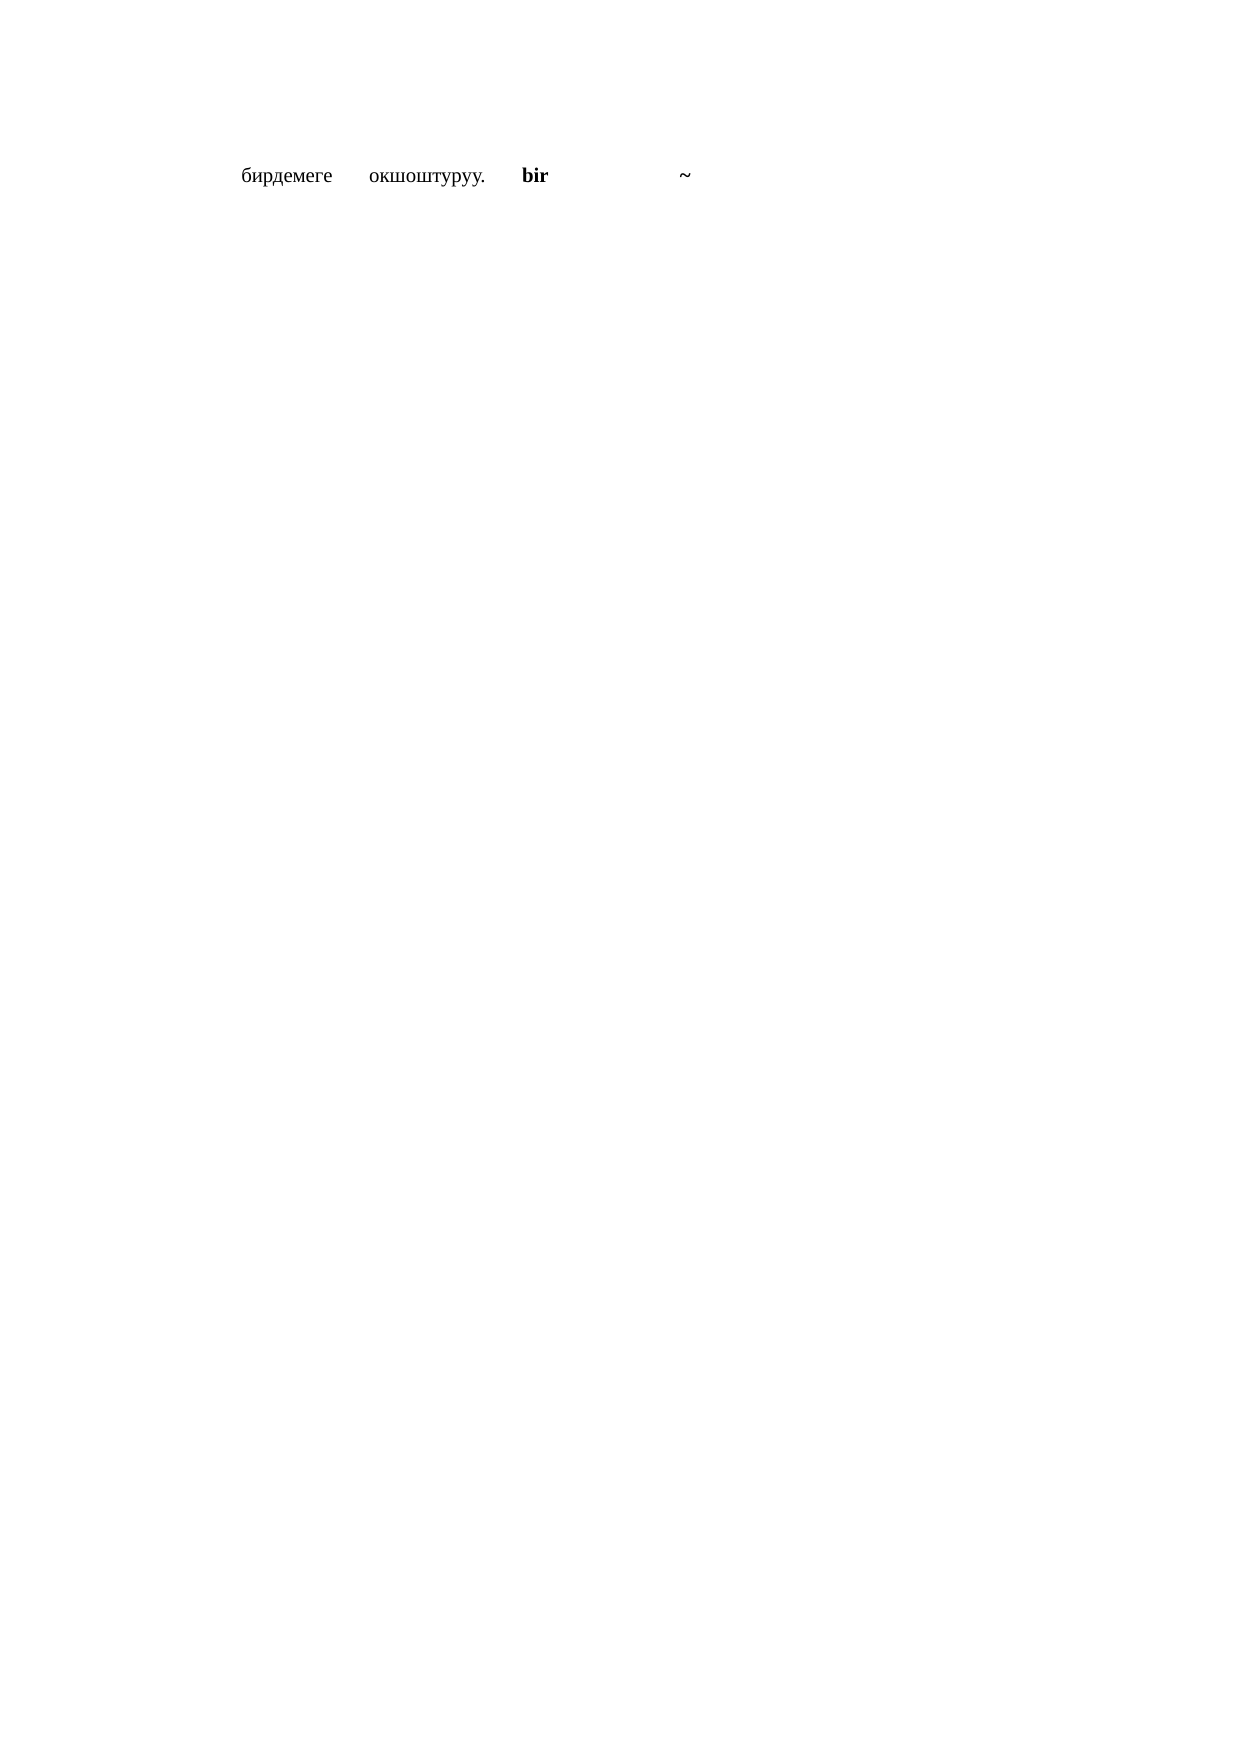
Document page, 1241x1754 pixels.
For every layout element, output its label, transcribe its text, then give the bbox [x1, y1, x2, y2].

text бирдемеге окшоштуруу. bir [241, 164, 549, 187]
text ~ [679, 164, 1005, 187]
